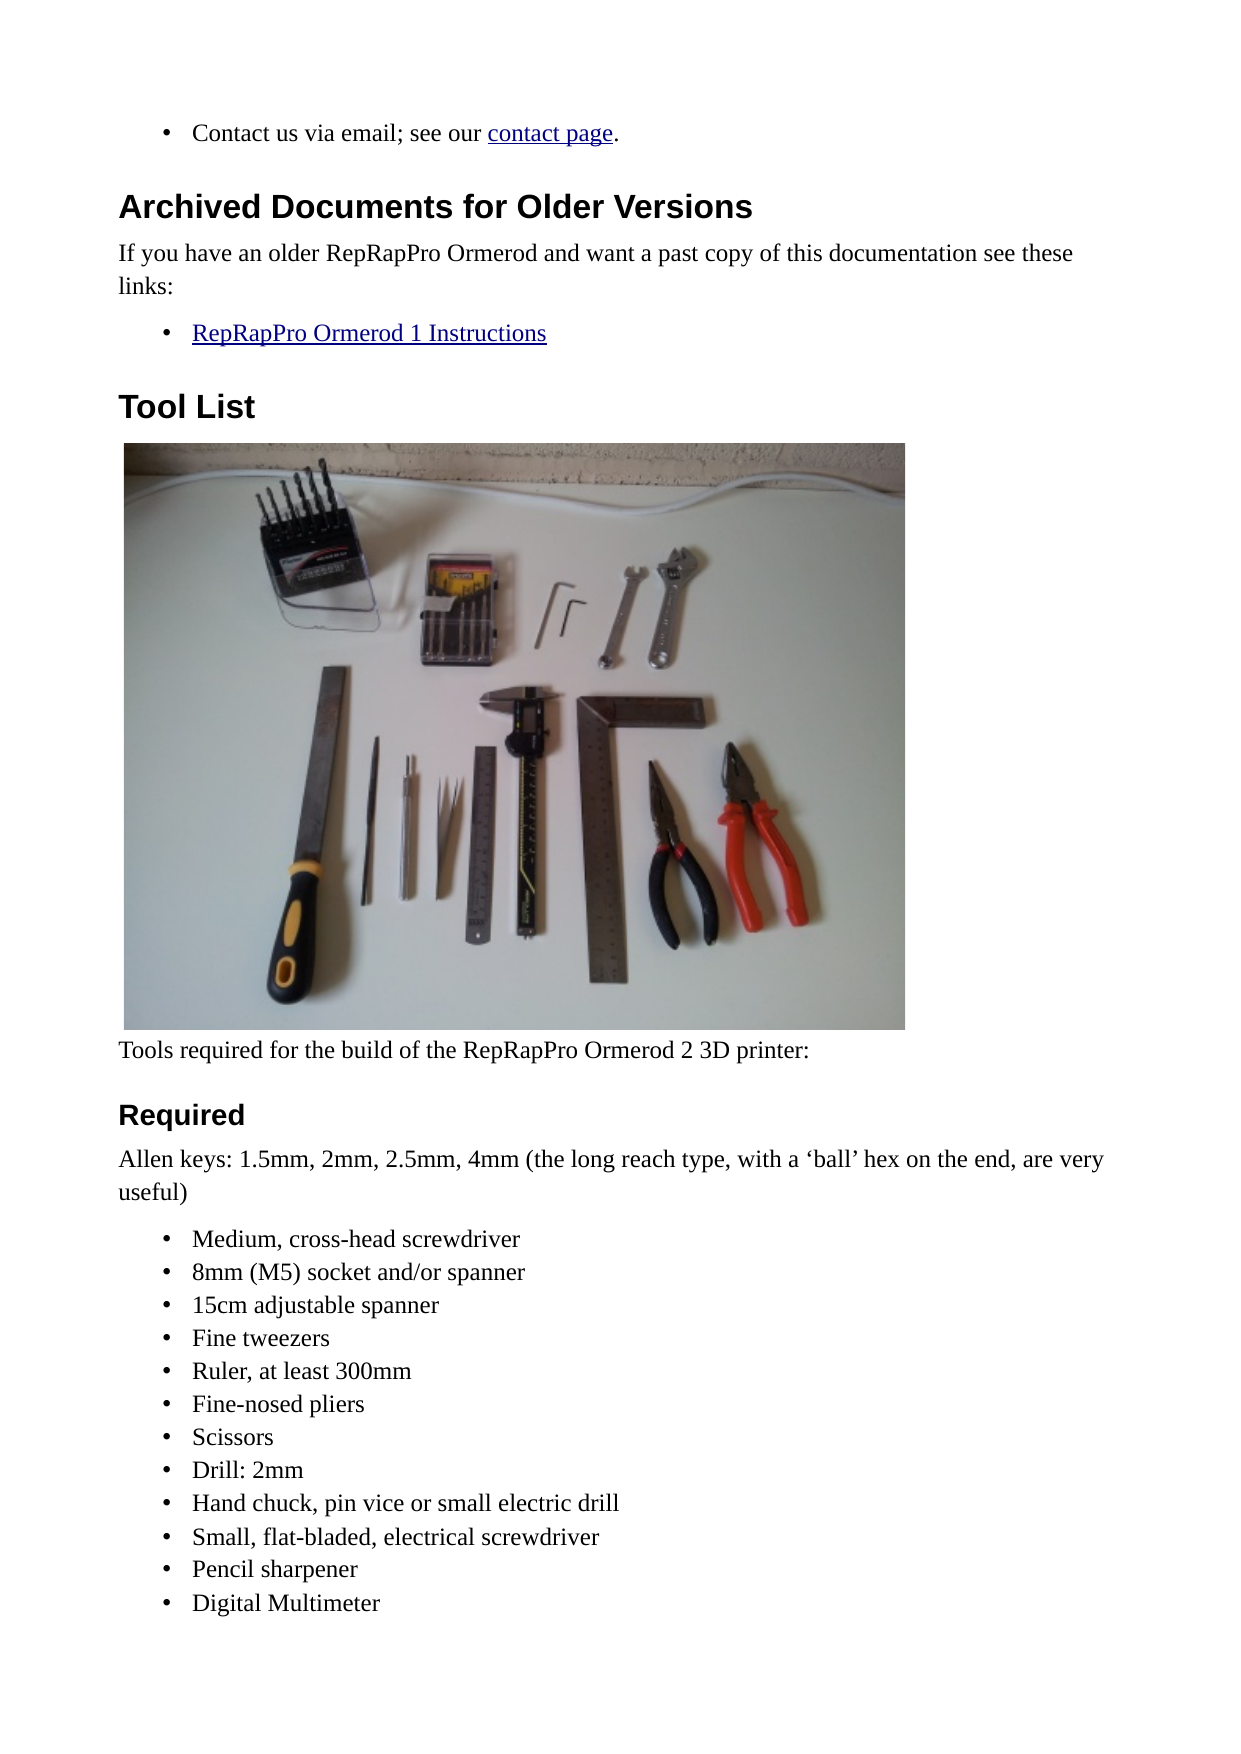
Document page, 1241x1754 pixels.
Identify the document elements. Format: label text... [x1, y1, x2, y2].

list Medium, cross-head screwdriver [162, 1224, 1122, 1253]
list RepRapPro Ormerod 1 Instructions [162, 318, 1122, 347]
subtitle Tool List [118, 387, 1122, 425]
list Hand chuck, pin vice or small electric drill [162, 1488, 1122, 1517]
list Pencil sharpener [162, 1554, 1122, 1583]
list Contact us via email; see our contact page. [162, 118, 1122, 147]
list Scissors [162, 1422, 1122, 1451]
list Fine tweezers [162, 1323, 1122, 1352]
subtitle Required [118, 1097, 1122, 1131]
list Drill: 2mm [162, 1456, 1122, 1484]
list Digital Multimeter [162, 1588, 1122, 1616]
list Small, flat-bladed, electrical screwdriver [162, 1522, 1122, 1550]
text Tools required for the build of the RepRapPro Ormerod 2 3D printer: [118, 1035, 1122, 1064]
list 8mm (M5) socket and/or spanner [162, 1257, 1122, 1286]
list Fine-nosed pliers [162, 1389, 1122, 1418]
text Allen keys: 1.5mm, 2mm, 2.5mm, 4mm (the long reach type, with a ‘ball’ hex on the end, are very useful) [118, 1144, 1122, 1206]
text If you have an older RepRapPro Ormerod and want a past copy of this documentation see these links: [118, 238, 1122, 299]
list 15cm adjustable spanner [162, 1290, 1122, 1319]
list Ruler, at least 300mm [162, 1356, 1122, 1385]
table_header [118, 438, 1122, 1035]
subtitle Archived Documents for Older Versions [118, 187, 1122, 225]
picture [123, 443, 905, 1030]
